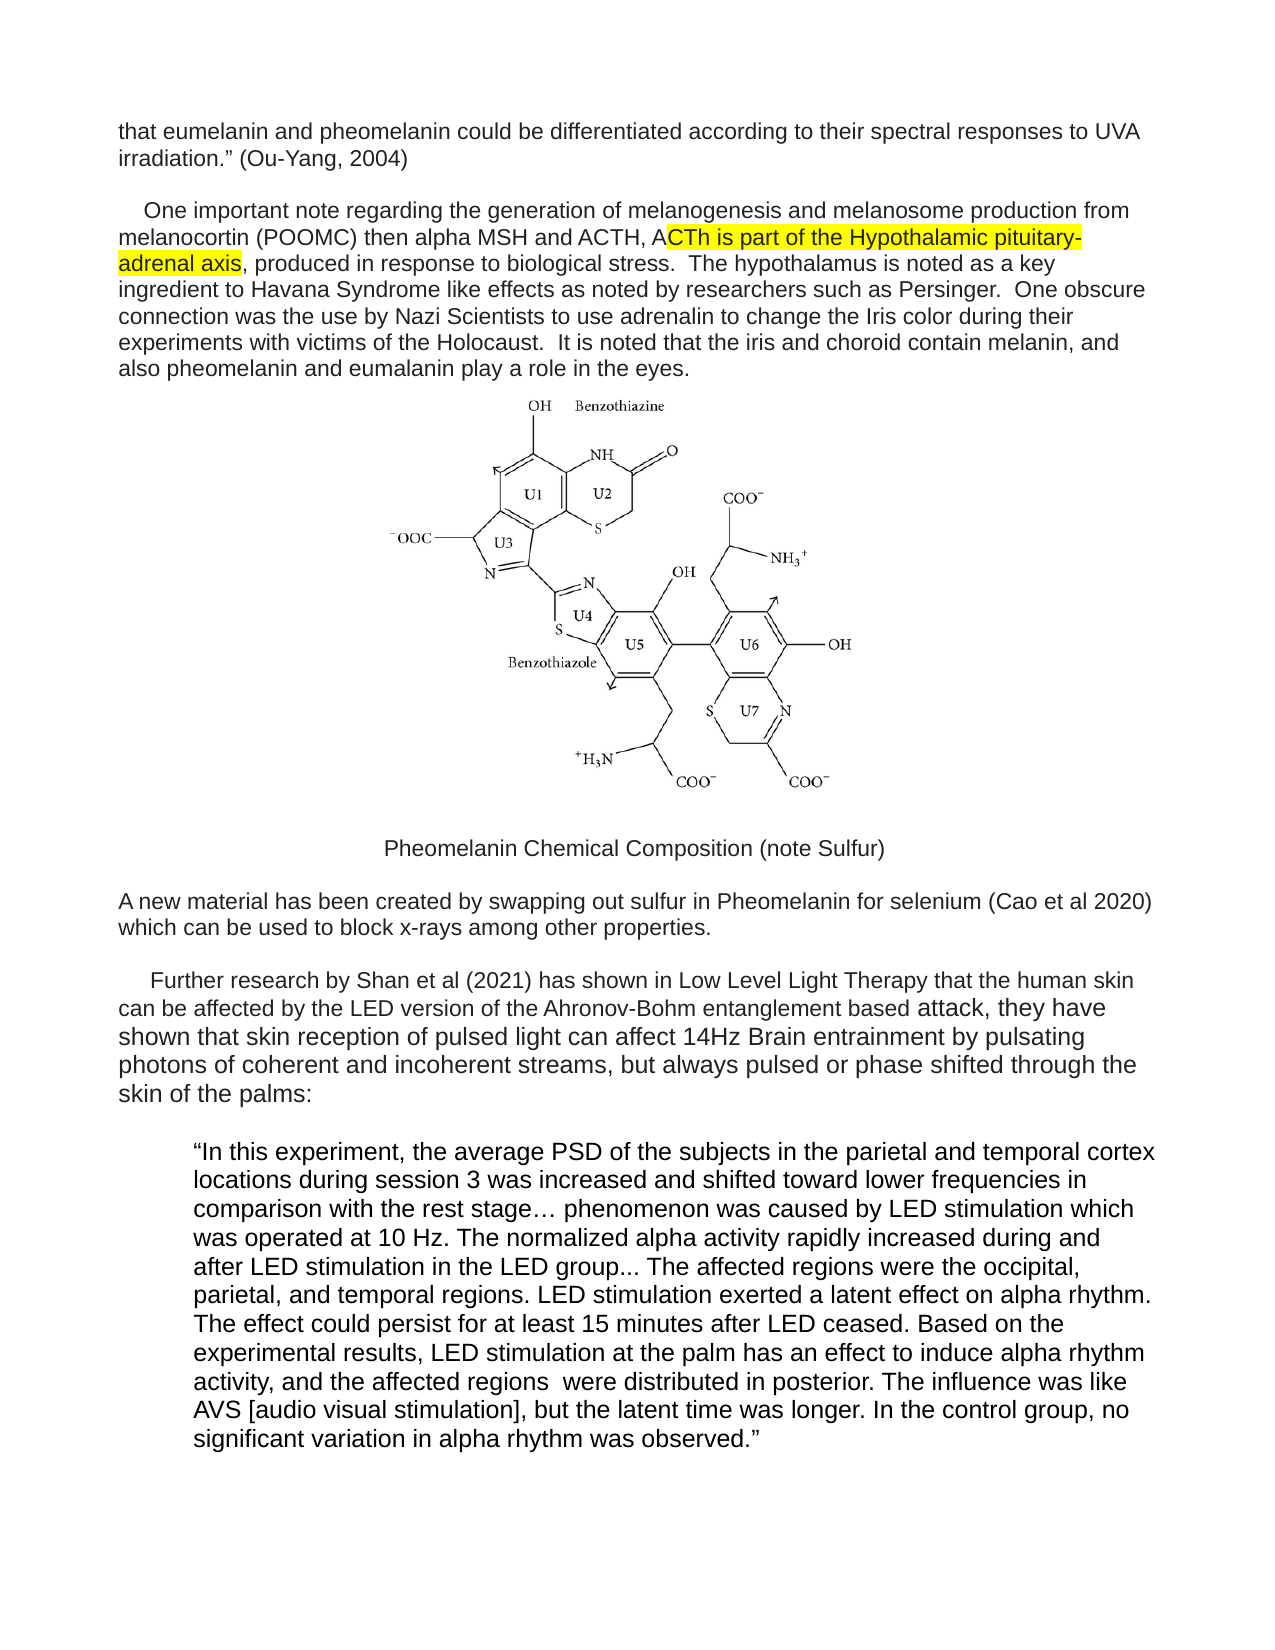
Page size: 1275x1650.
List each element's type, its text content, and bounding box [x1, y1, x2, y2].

text “In this experiment, the average PSD of the subjects in the parietal and temporal cortex [193, 1137, 1157, 1166]
text locations during session 3 was increased and shifted toward lower frequencies in comparison with the rest stage… phenomenon was caused by LED stimulation which was operated at 10 Hz. The normalized alpha activity rapidly increased during and after LED stimulation in the LED group... The affected regions were the occipital, parietal, and temporal regions. LED stimulation exerted a latent effect on alpha rhythm. The effect could persist for at least 15 minutes after LED ceased. Based on the experimental results, LED stimulation at the palm has an effect to induce alpha rhythm activity, and the affected regions were distributed in posterior. The influence was like AVS [audio visual stimulation], but the latent time was longer. In the control group, no significant variation in alpha rhythm was observed.” [193, 1166, 1157, 1453]
text Further research by Shan et al (2021) has shown in Low Level Light Therapy that the human skin can be affected by the LED version of the Ahronov-Bohm entanglement based attack, they have shown that skin reception of pulsed light can affect 14Hz Brain entrainment by pulsating photons of coherent and incoherent streams, but always pulsed or phase shifted through the skin of the palms: [118, 967, 1157, 1108]
picture [372, 381, 868, 809]
text One important note regarding the generation of melanogenesis and melanosome production from melanocortin (POOMC) then alpha MSH and ACTH, ACTh is part of the Hypothalamic pituitary-adrenal axis, produced in response to biological stress. The hypothalamus is noted as a key ingredient to Havana Syndrome like effects as noted by researchers such as Persinger. One obscure connection was the use by Nazi Scientists to use adrenalin to change the Iris color during their experiments with victims of the Holocaust. It is noted that the iris and choroid contain melanin, and also pheomelanin and eumalanin play a role in the eyes. [118, 197, 1157, 382]
text A new material has been created by swapping out sulfur in Pheomelanin for selenium (Cao et al 2020) which can be used to block x-rays among other properties. [118, 888, 1157, 940]
text that eumelanin and pheomelanin could be differentiated according to their spectral responses to UVA irradiation.” (Ou-Yang, 2004) [118, 118, 1157, 171]
text Pheomelanin Chemical Composition (note Sulfur) [118, 835, 1157, 861]
